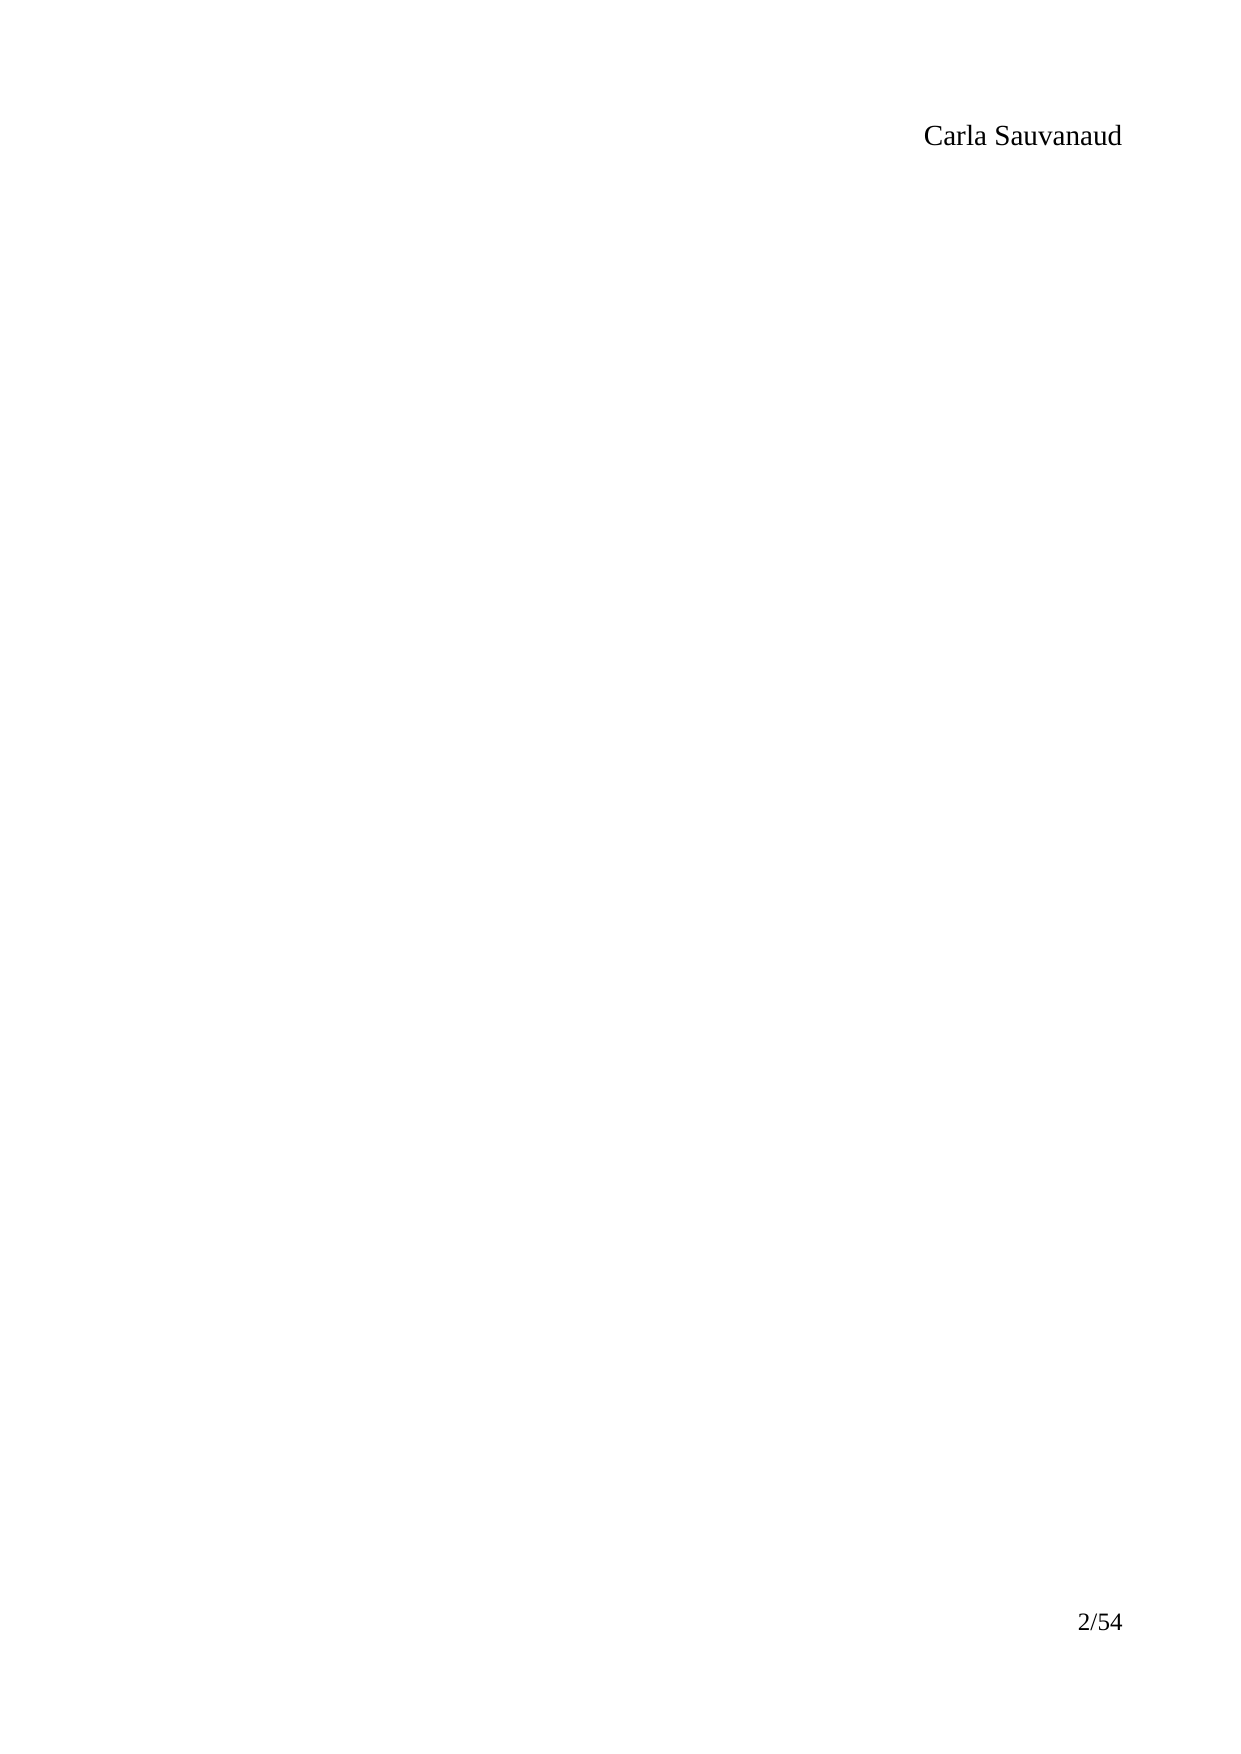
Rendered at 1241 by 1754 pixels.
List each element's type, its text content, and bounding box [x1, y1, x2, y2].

text Carla Sauvanaud [118, 118, 1122, 152]
